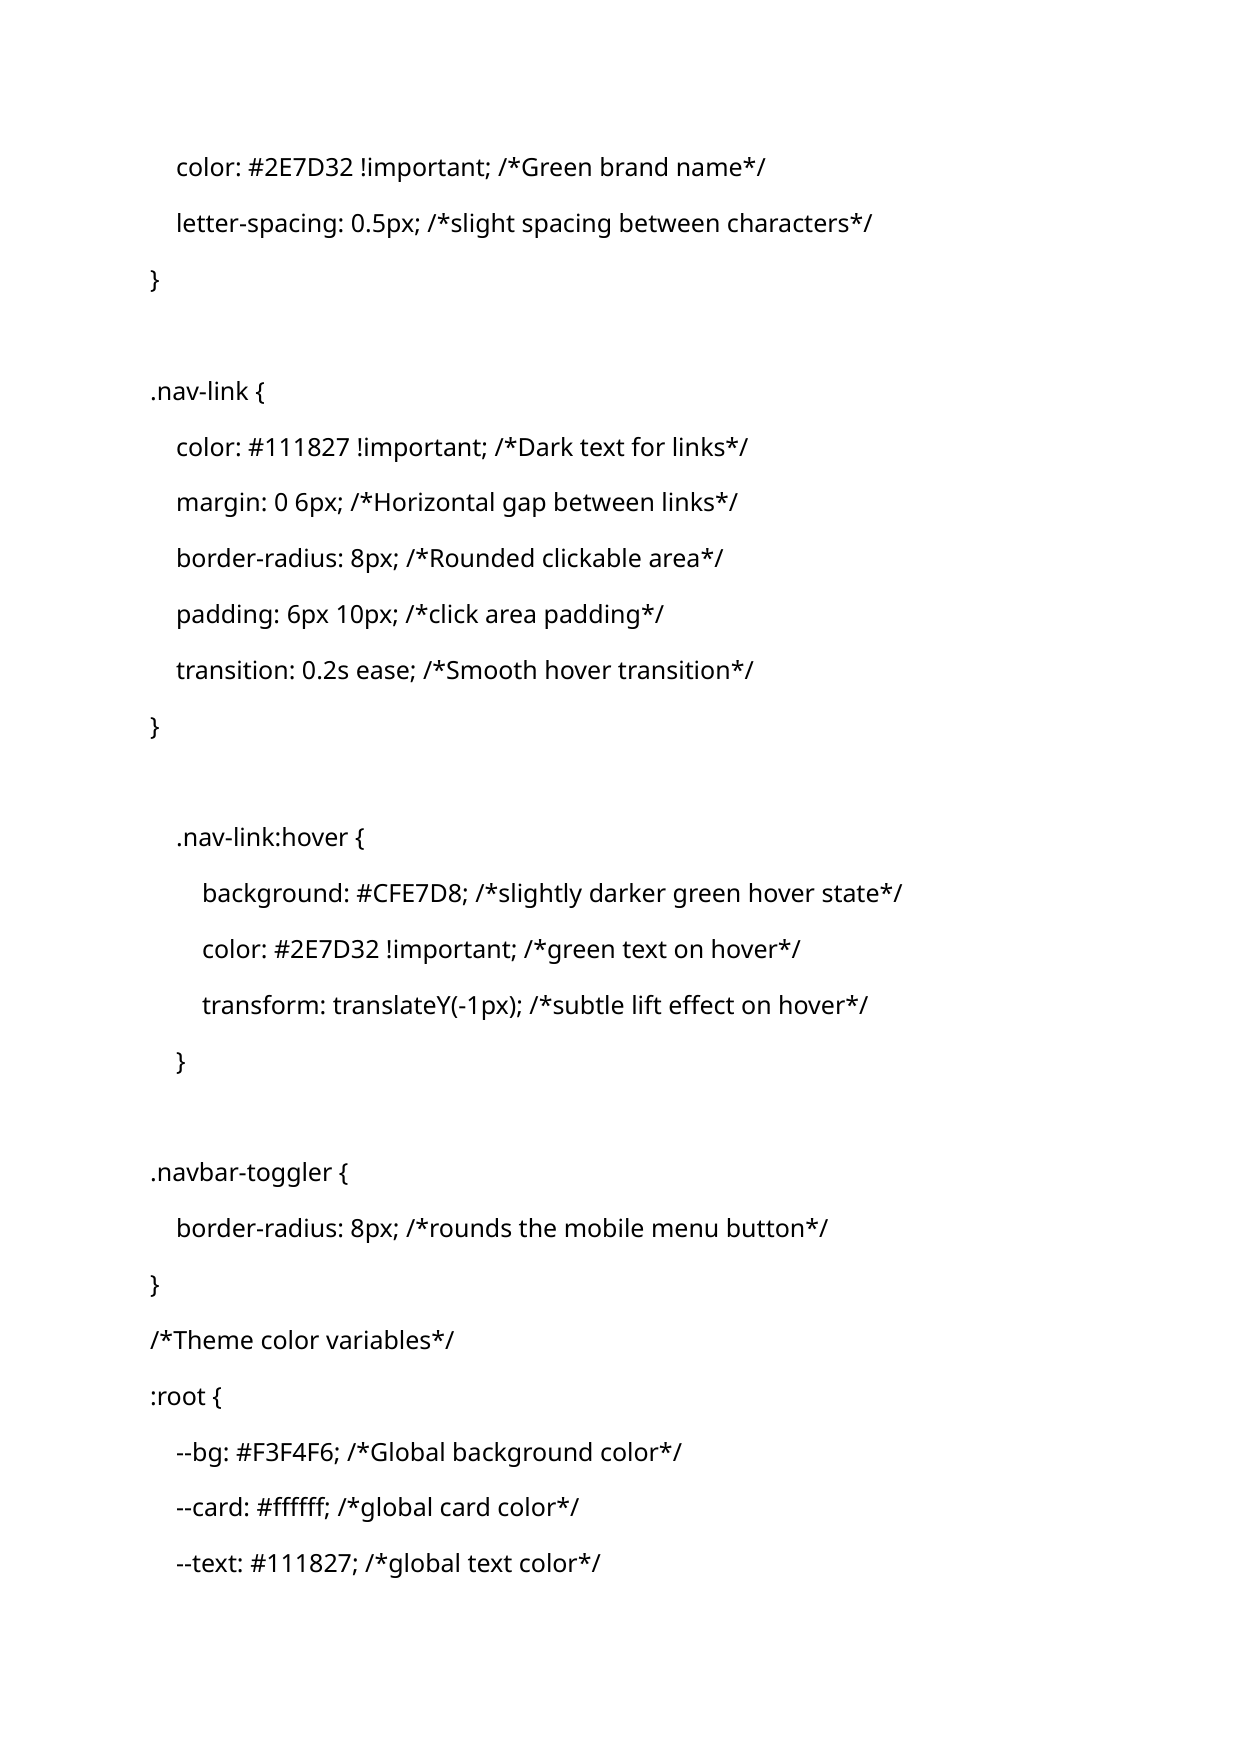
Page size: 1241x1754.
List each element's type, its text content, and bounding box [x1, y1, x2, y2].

text padding: 6px 10px; /*click area padding*/ [150, 597, 1090, 631]
text .navbar-toggler { [150, 1155, 1090, 1189]
text color: #2E7D32 !important; /*Green brand name*/ [150, 150, 1090, 184]
text :root { [150, 1378, 1090, 1412]
text } [150, 1267, 1090, 1301]
text color: #111827 !important; /*Dark text for links*/ [150, 429, 1090, 463]
text --bg: #F3F4F6; /*Global background color*/ [150, 1434, 1090, 1468]
text transition: 0.2s ease; /*Smooth hover transition*/ [150, 652, 1090, 687]
text background: #CFE7D8; /*slightly darker green hover state*/ [150, 876, 1090, 910]
text margin: 0 6px; /*Horizontal gap between links*/ [150, 485, 1090, 519]
text } [150, 708, 1090, 742]
text --text: #111827; /*global text color*/ [150, 1546, 1090, 1580]
text .nav-link { [150, 373, 1090, 407]
text border-radius: 8px; /*Rounded clickable area*/ [150, 541, 1090, 575]
text .nav-link:hover { [150, 820, 1090, 854]
text transform: translateY(-1px); /*subtle lift effect on hover*/ [150, 987, 1090, 1022]
text /*Theme color variables*/ [150, 1322, 1090, 1357]
text color: #2E7D32 !important; /*green text on hover*/ [150, 932, 1090, 966]
text border-radius: 8px; /*rounds the mobile menu button*/ [150, 1211, 1090, 1245]
text --card: #ffffff; /*global card color*/ [150, 1490, 1090, 1524]
text letter-spacing: 0.5px; /*slight spacing between characters*/ [150, 206, 1090, 240]
text } [150, 1043, 1090, 1077]
text } [150, 262, 1090, 296]
